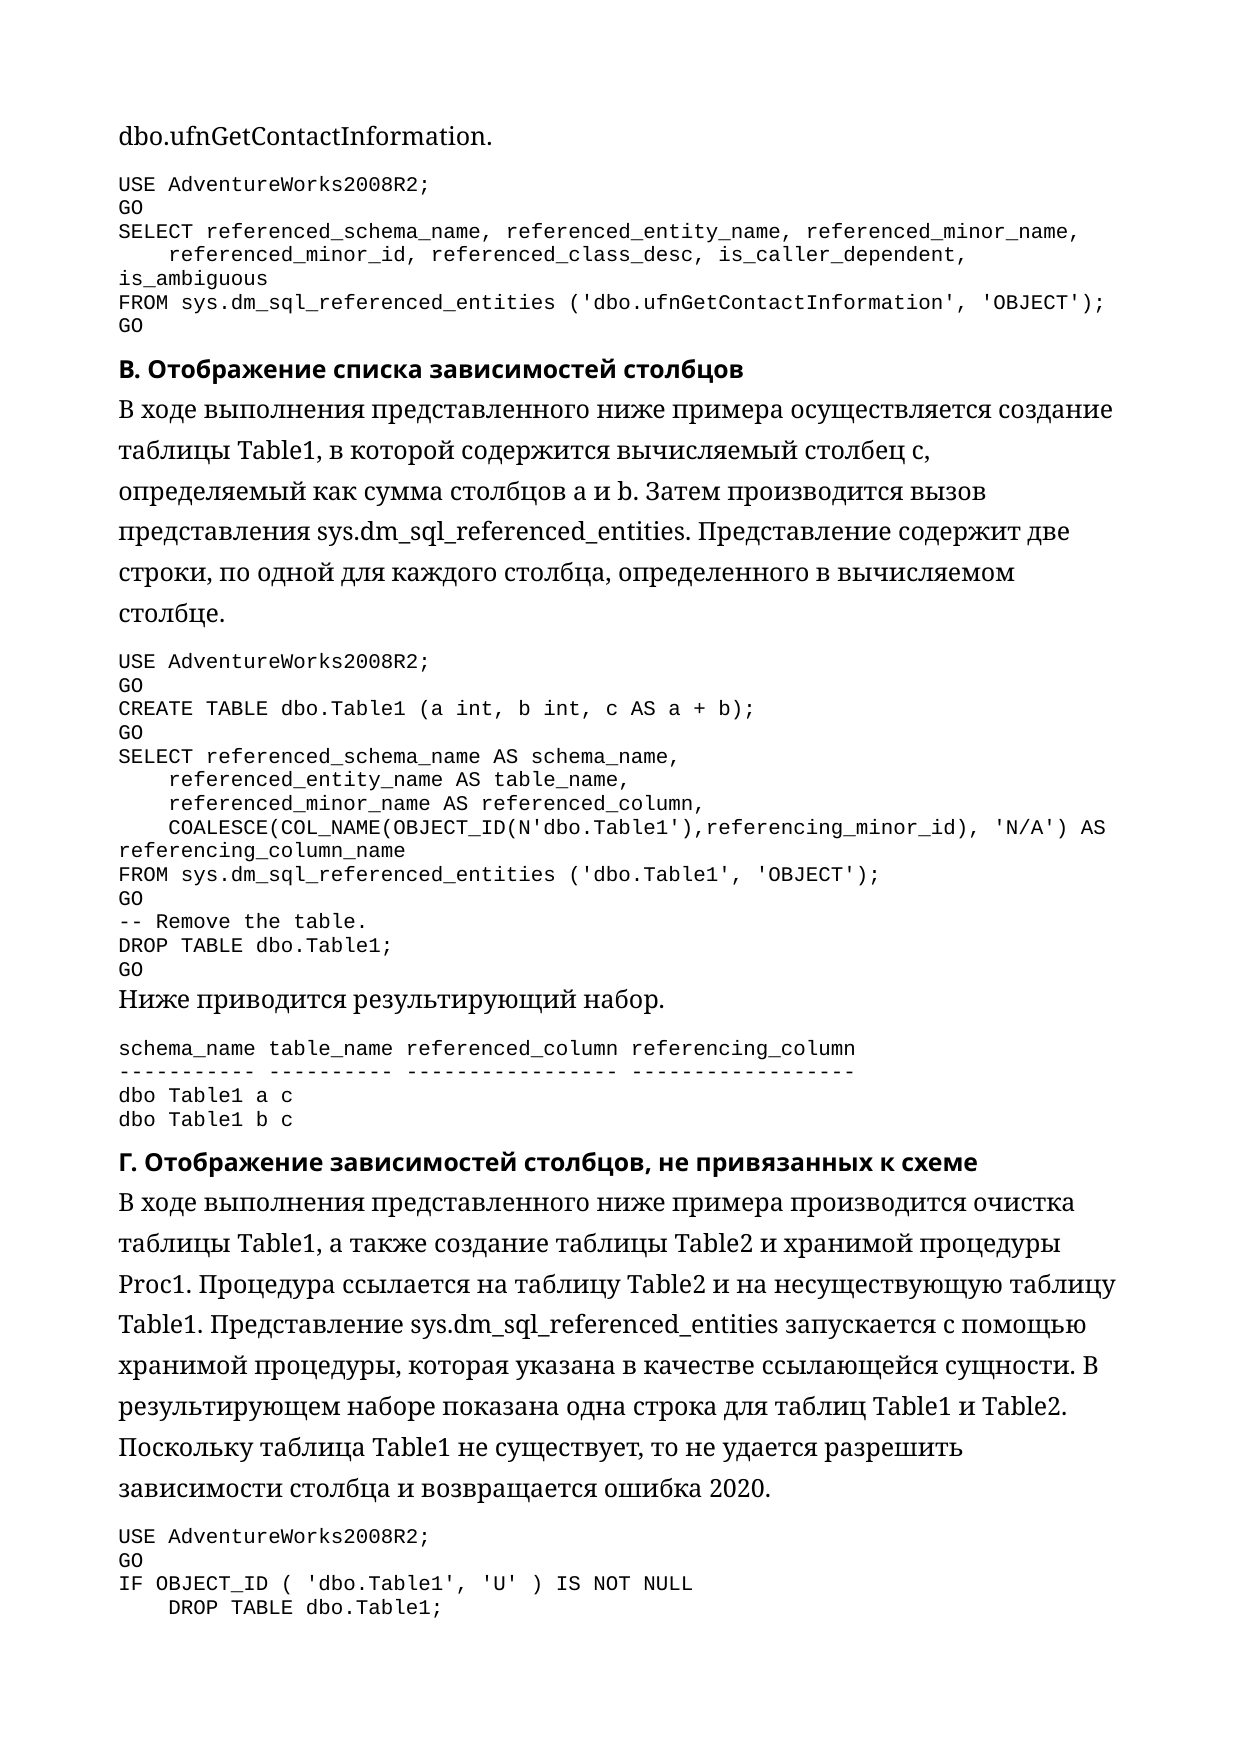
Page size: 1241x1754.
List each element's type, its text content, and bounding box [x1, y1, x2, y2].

text SELECT referenced_schema_name AS schema_name, [118, 746, 1122, 769]
text dbo Table1 a c [118, 1085, 1122, 1108]
text CREATE TABLE dbo.Table1 (a int, b int, c AS a + b); [118, 698, 1122, 722]
text dbo.ufnGetContactInformation. [118, 118, 1122, 152]
text referenced_minor_name AS referenced_column, [118, 793, 1122, 817]
text GO [118, 197, 1122, 221]
text FROM sys.dm_sql_referenced_entities ('dbo.ufnGetContactInformation', 'OBJECT'); [118, 292, 1122, 315]
text USE AdventureWorks2008R2; [118, 651, 1122, 675]
text В ходе выполнения представленного ниже примера осуществляется создание таблицы Table1, в которой содержится вычисляемый столбец c, определяемый как сумма столбцов a и b. Затем производится вызов представления sys.dm_sql_referenced_entities. Представление содержит две строки, по одной для каждого столбца, определенного в вычисляемом столбце. [118, 392, 1122, 630]
text dbo Table1 b c [118, 1108, 1122, 1132]
text GO [118, 958, 1122, 982]
text SELECT referenced_schema_name, referenced_entity_name, referenced_minor_name, [118, 221, 1122, 244]
text DROP TABLE dbo.Table1; [118, 1597, 1122, 1621]
text USE AdventureWorks2008R2; [118, 1526, 1122, 1549]
text COALESCE(COL_NAME(OBJECT_ID(N'dbo.Table1'),referencing_minor_id), 'N/A') AS referencing_column_name [118, 817, 1122, 864]
text Ниже приводится результирующий набор. [118, 982, 1122, 1016]
text В ходе выполнения представленного ниже примера производится очистка таблицы Table1, а также создание таблицы Table2 и хранимой процедуры Proc1. Процедура ссылается на таблицу Table2 и на несуществующую таблицу Table1. Представление sys.dm_sql_referenced_entities запускается с помощью хранимой процедуры, которая указана в качестве ссылающейся сущности. В результирующем наборе показана одна строка для таблиц Table1 и Table2. Поскольку таблица Table1 не существует, то не удается разрешить зависимости столбца и возвращается ошибка 2020. [118, 1185, 1122, 1504]
text referenced_minor_id, referenced_class_desc, is_caller_dependent, is_ambiguous [118, 244, 1122, 292]
subtitle Г. Отображение зависимостей столбцов, не привязанных к схеме [118, 1145, 1122, 1178]
text GO [118, 722, 1122, 746]
subtitle В. Отображение списка зависимостей столбцов [118, 352, 1122, 385]
text GO [118, 675, 1122, 698]
text ----------- ---------- ----------------- ------------------ [118, 1061, 1122, 1085]
text -- Remove the table. [118, 911, 1122, 935]
text FROM sys.dm_sql_referenced_entities ('dbo.Table1', 'OBJECT'); [118, 864, 1122, 888]
text GO [118, 1549, 1122, 1573]
text schema_name table_name referenced_column referencing_column [118, 1038, 1122, 1061]
text GO [118, 315, 1122, 339]
text GO [118, 888, 1122, 911]
text DROP TABLE dbo.Table1; [118, 935, 1122, 958]
text IF OBJECT_ID ( 'dbo.Table1', 'U' ) IS NOT NULL [118, 1573, 1122, 1597]
text USE AdventureWorks2008R2; [118, 173, 1122, 197]
text referenced_entity_name AS table_name, [118, 769, 1122, 793]
